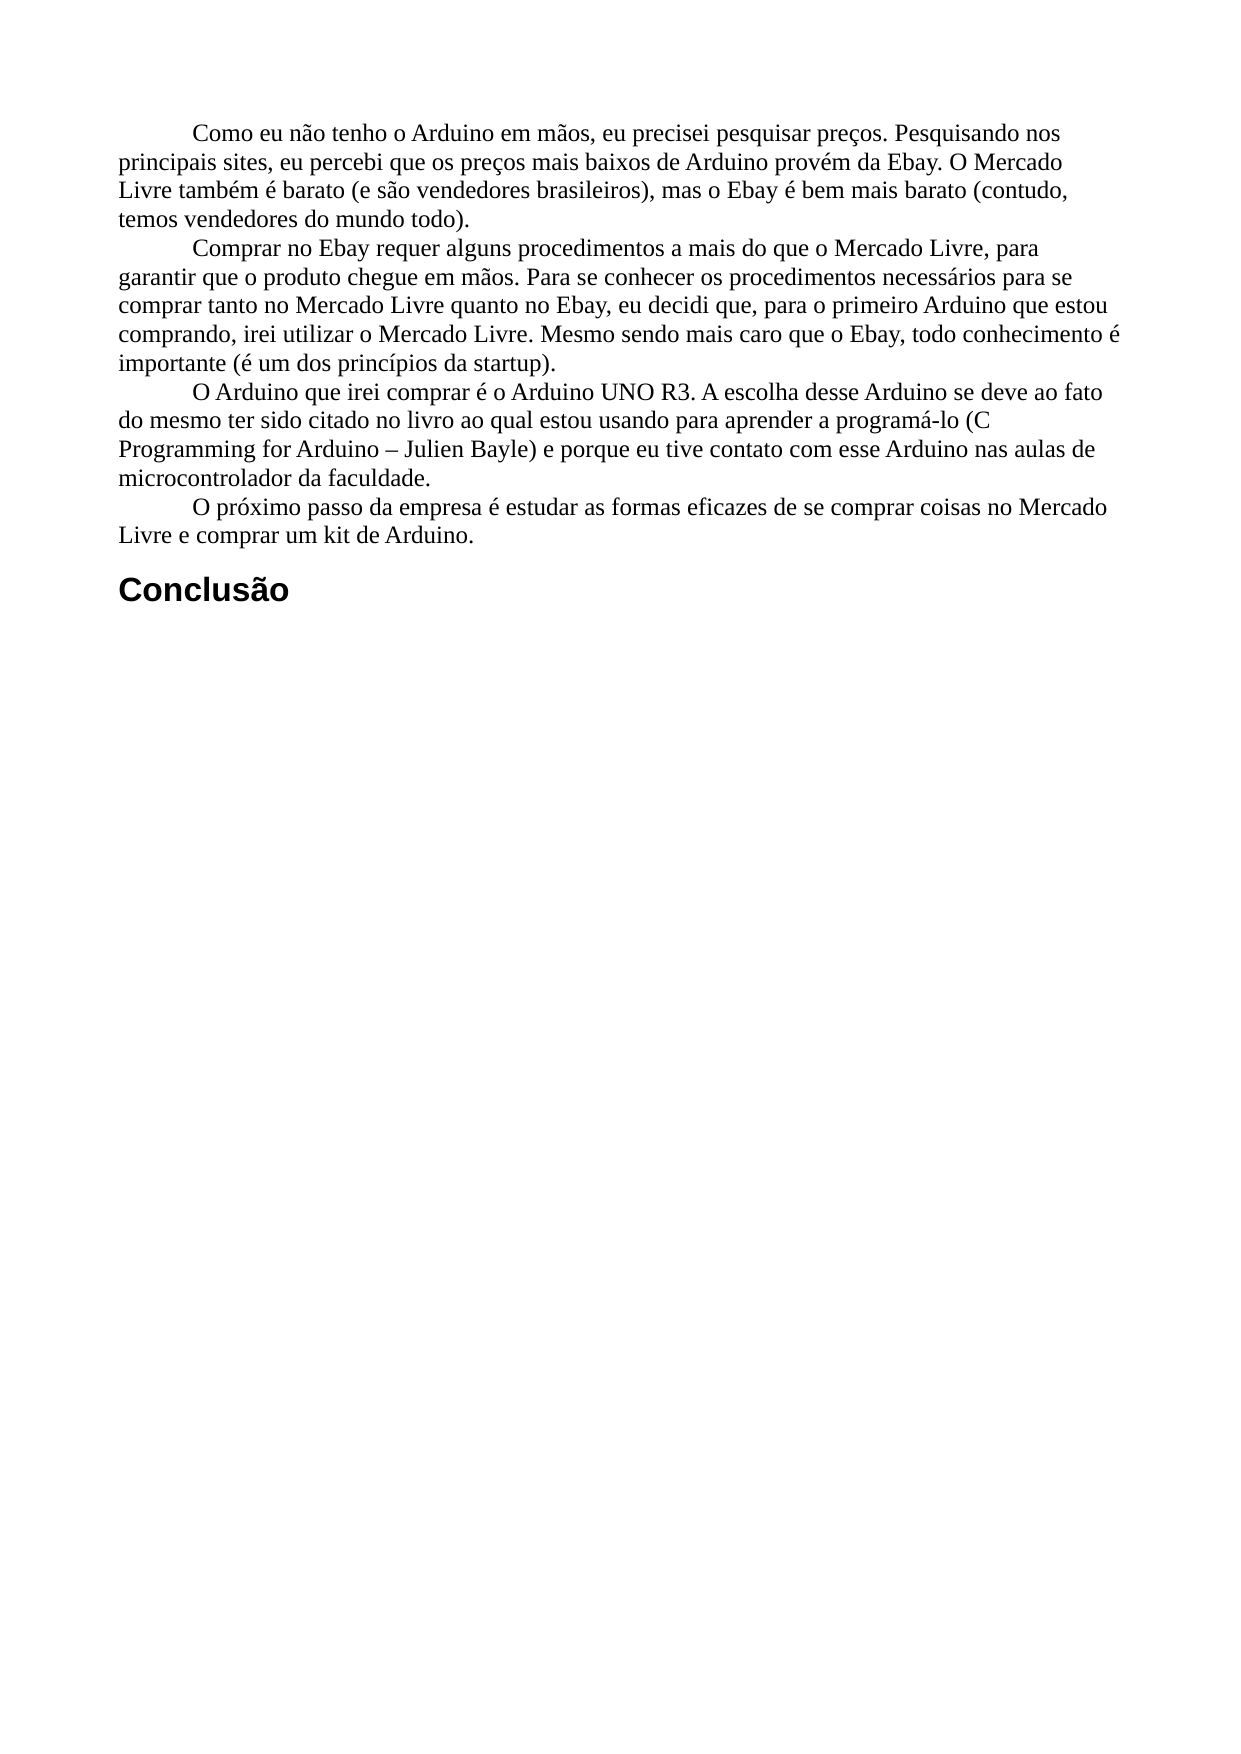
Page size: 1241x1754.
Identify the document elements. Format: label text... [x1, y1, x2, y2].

subtitle Conclusão [118, 570, 1122, 609]
text O próximo passo da empresa é estudar as formas eficazes de se comprar coisas no Mercado Livre e comprar um kit de Arduino. [118, 492, 1122, 549]
text O Arduino que irei comprar é o Arduino UNO R3. A escolha desse Arduino se deve ao fato do mesmo ter sido citado no livro ao qual estou usando para aprender a programá-lo (C Programming for Arduino – Julien Bayle) e porque eu tive contato com esse Arduino nas aulas de microcontrolador da faculdade. [118, 377, 1122, 492]
text Como eu não tenho o Arduino em mãos, eu precisei pesquisar preços. Pesquisando nos principais sites, eu percebi que os preços mais baixos de Arduino provém da Ebay. O Mercado Livre também é barato (e são vendedores brasileiros), mas o Ebay é bem mais barato (contudo, temos vendedores do mundo todo). [118, 118, 1122, 233]
text Comprar no Ebay requer alguns procedimentos a mais do que o Mercado Livre, para garantir que o produto chegue em mãos. Para se conhecer os procedimentos necessários para se comprar tanto no Mercado Livre quanto no Ebay, eu decidi que, para o primeiro Arduino que estou comprando, irei utilizar o Mercado Livre. Mesmo sendo mais caro que o Ebay, todo conhecimento é importante (é um dos princípios da startup). [118, 233, 1122, 377]
